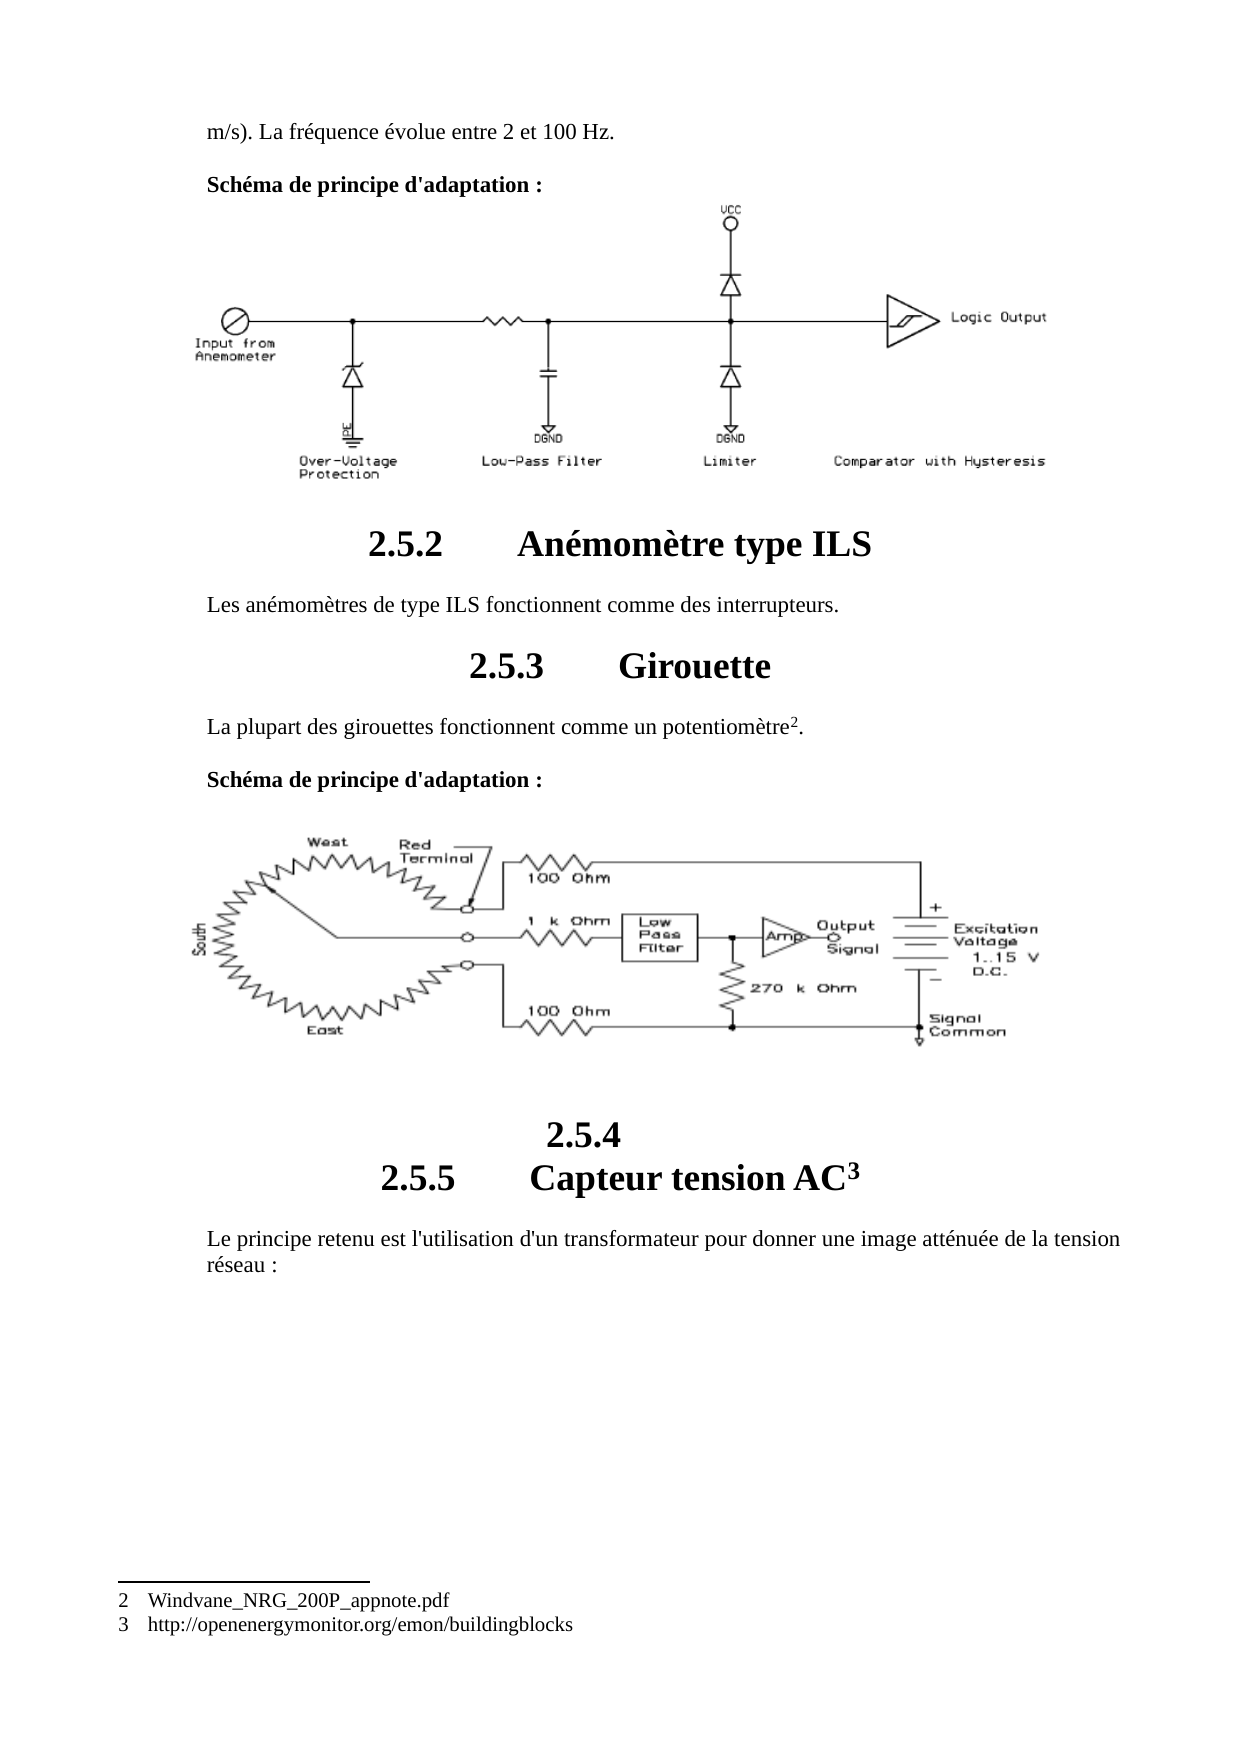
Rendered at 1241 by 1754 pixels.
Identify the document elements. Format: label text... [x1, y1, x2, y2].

text Le principe retenu est l'utilisation d'un transformateur pour donner une image atténuée de la tension réseau : [207, 1225, 1122, 1278]
text Schéma de principe d'adaptation : [207, 171, 1122, 197]
subtitle Girouette [118, 644, 1122, 687]
text m/s). La fréquence évolue entre 2 et 100 Hz. [207, 118, 1122, 144]
picture [183, 197, 1058, 496]
subtitle Capteur tension AC [118, 1156, 1122, 1199]
picture [179, 818, 1061, 1060]
text Les anémomètres de type ILS fonctionnent comme des interrupteurs. [207, 591, 1122, 618]
subtitle Anémomètre type ILS [118, 522, 1122, 565]
text Windvane_NRG_200P_appnote.pdf [118, 1588, 1122, 1612]
text Schéma de principe d'adaptation : [207, 766, 1122, 792]
text La plupart des girouettes fonctionnent comme un potentiomètre. [207, 713, 1122, 740]
text http://openenergymonitor.org/emon/buildingblocks [118, 1612, 1122, 1636]
